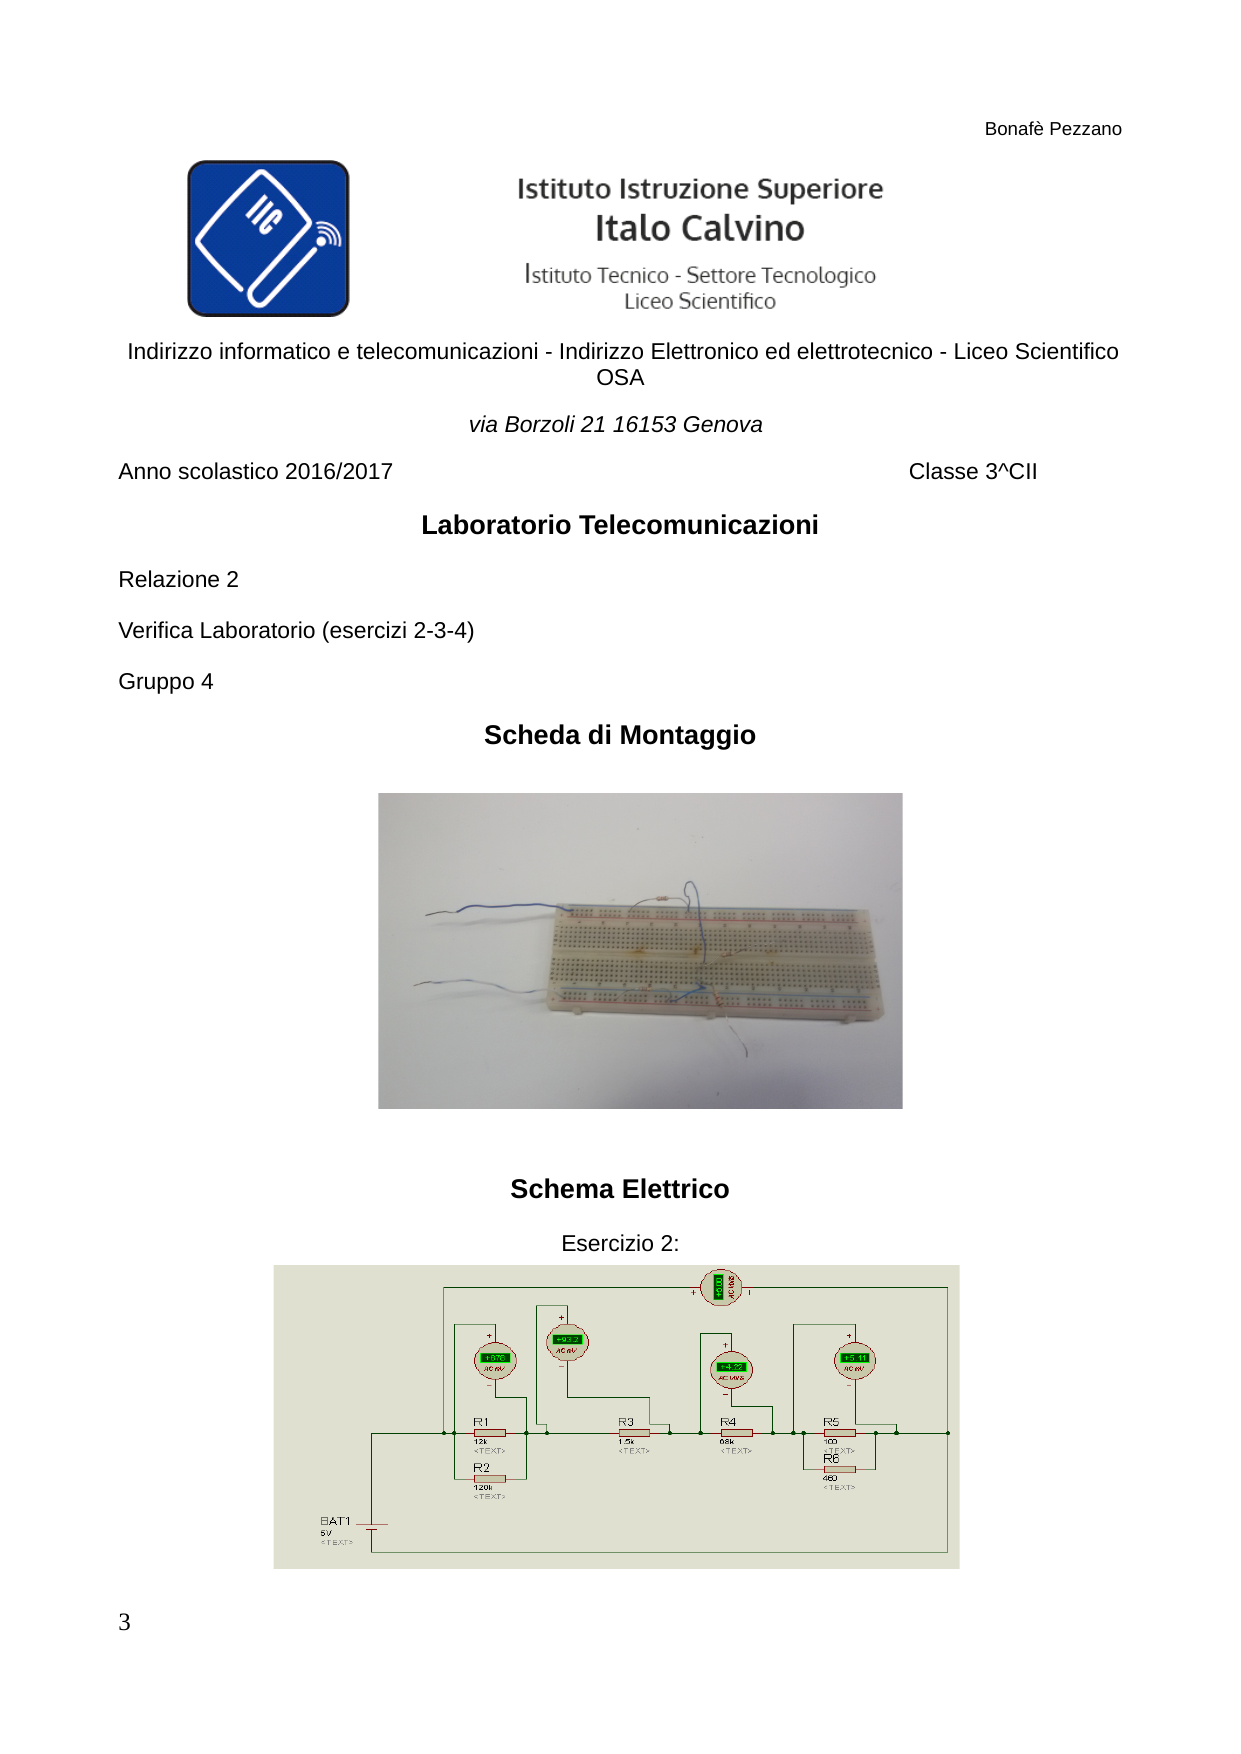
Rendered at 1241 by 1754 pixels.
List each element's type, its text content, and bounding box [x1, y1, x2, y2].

text via Borzoli 21 16153 Genova [118, 411, 1122, 437]
text Laboratorio Telecomunicazioni [118, 509, 1122, 541]
text Indirizzo informatico e telecomunicazioni - Indirizzo Elettronico ed elettrotecnico - Liceo Scientifico OSA [118, 338, 1122, 390]
text Gruppo 4 [118, 668, 1122, 694]
text Verifica Laboratorio (esercizi 2-3-4) [118, 617, 1122, 643]
picture [378, 793, 903, 1109]
picture [273, 1265, 960, 1569]
text Anno scolastico 2016/2017 Classe 3^CII [118, 458, 1122, 485]
text Scheda di Montaggio [118, 719, 1122, 751]
text Esercizio 2: [118, 1230, 1122, 1257]
text Schema Elettrico [118, 1173, 1122, 1205]
text Relazione 2 [118, 566, 1122, 592]
text Bonafè Pezzano [118, 118, 1122, 140]
